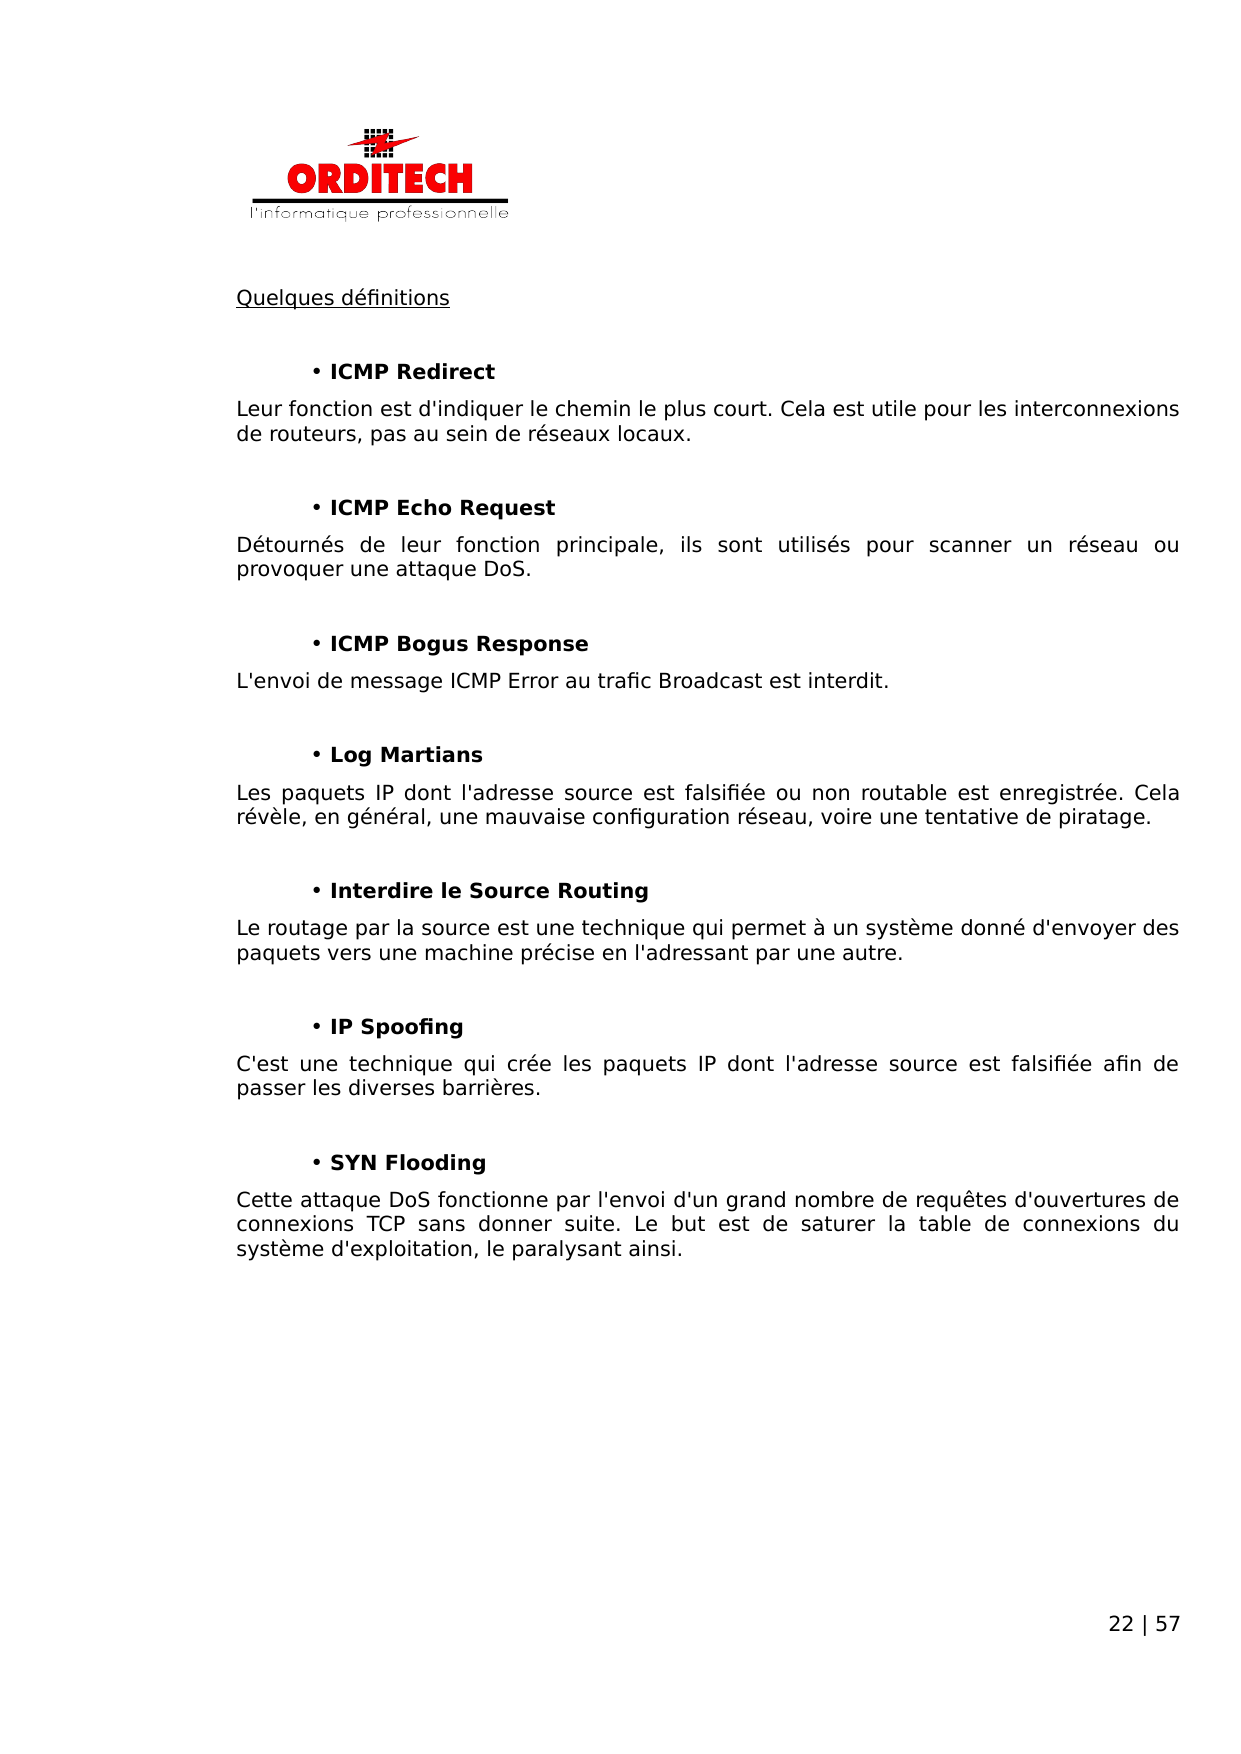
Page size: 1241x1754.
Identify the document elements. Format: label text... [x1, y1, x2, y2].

text • Interdire le Source Routing [236, 878, 1181, 904]
text • ICMP Redirect [236, 359, 1181, 385]
text Quelques définitions [236, 286, 1181, 310]
text • Log Martians [236, 742, 1181, 768]
text • ICMP Echo Request [236, 495, 1181, 521]
text Cette attaque DoS fonctionne par l'envoi d'un grand nombre de requêtes d'ouvertures de connexions TCP sans donner suite. Le but est de saturer la table de connexions du système d'exploitation, le paralysant ainsi. [236, 1188, 1181, 1261]
picture [236, 118, 527, 232]
text Leur fonction est d'indiquer le chemin le plus court. Cela est utile pour les interconnexions de routeurs, pas au sein de réseaux locaux. [236, 397, 1181, 446]
text Le routage par la source est une technique qui permet à un système donné d'envoyer des paquets vers une machine précise en l'adressant par une autre. [236, 916, 1181, 965]
text • SYN Flooding [236, 1150, 1181, 1176]
text Détournés de leur fonction principale, ils sont utilisés pour scanner un réseau ou provoquer une attaque DoS. [236, 533, 1181, 582]
text Les paquets IP dont l'adresse source est falsifiée ou non routable est enregistrée. Cela révèle, en général, une mauvaise configuration réseau, voire une tentative de piratage. [236, 781, 1181, 829]
text C'est une technique qui crée les paquets IP dont l'adresse source est falsifiée afin de passer les diverses barrières. [236, 1052, 1181, 1101]
text • ICMP Bogus Response [236, 631, 1181, 656]
text L'envoi de message ICMP Error au trafic Broadcast est interdit. [236, 669, 1181, 693]
text • IP Spoofing [236, 1014, 1181, 1040]
